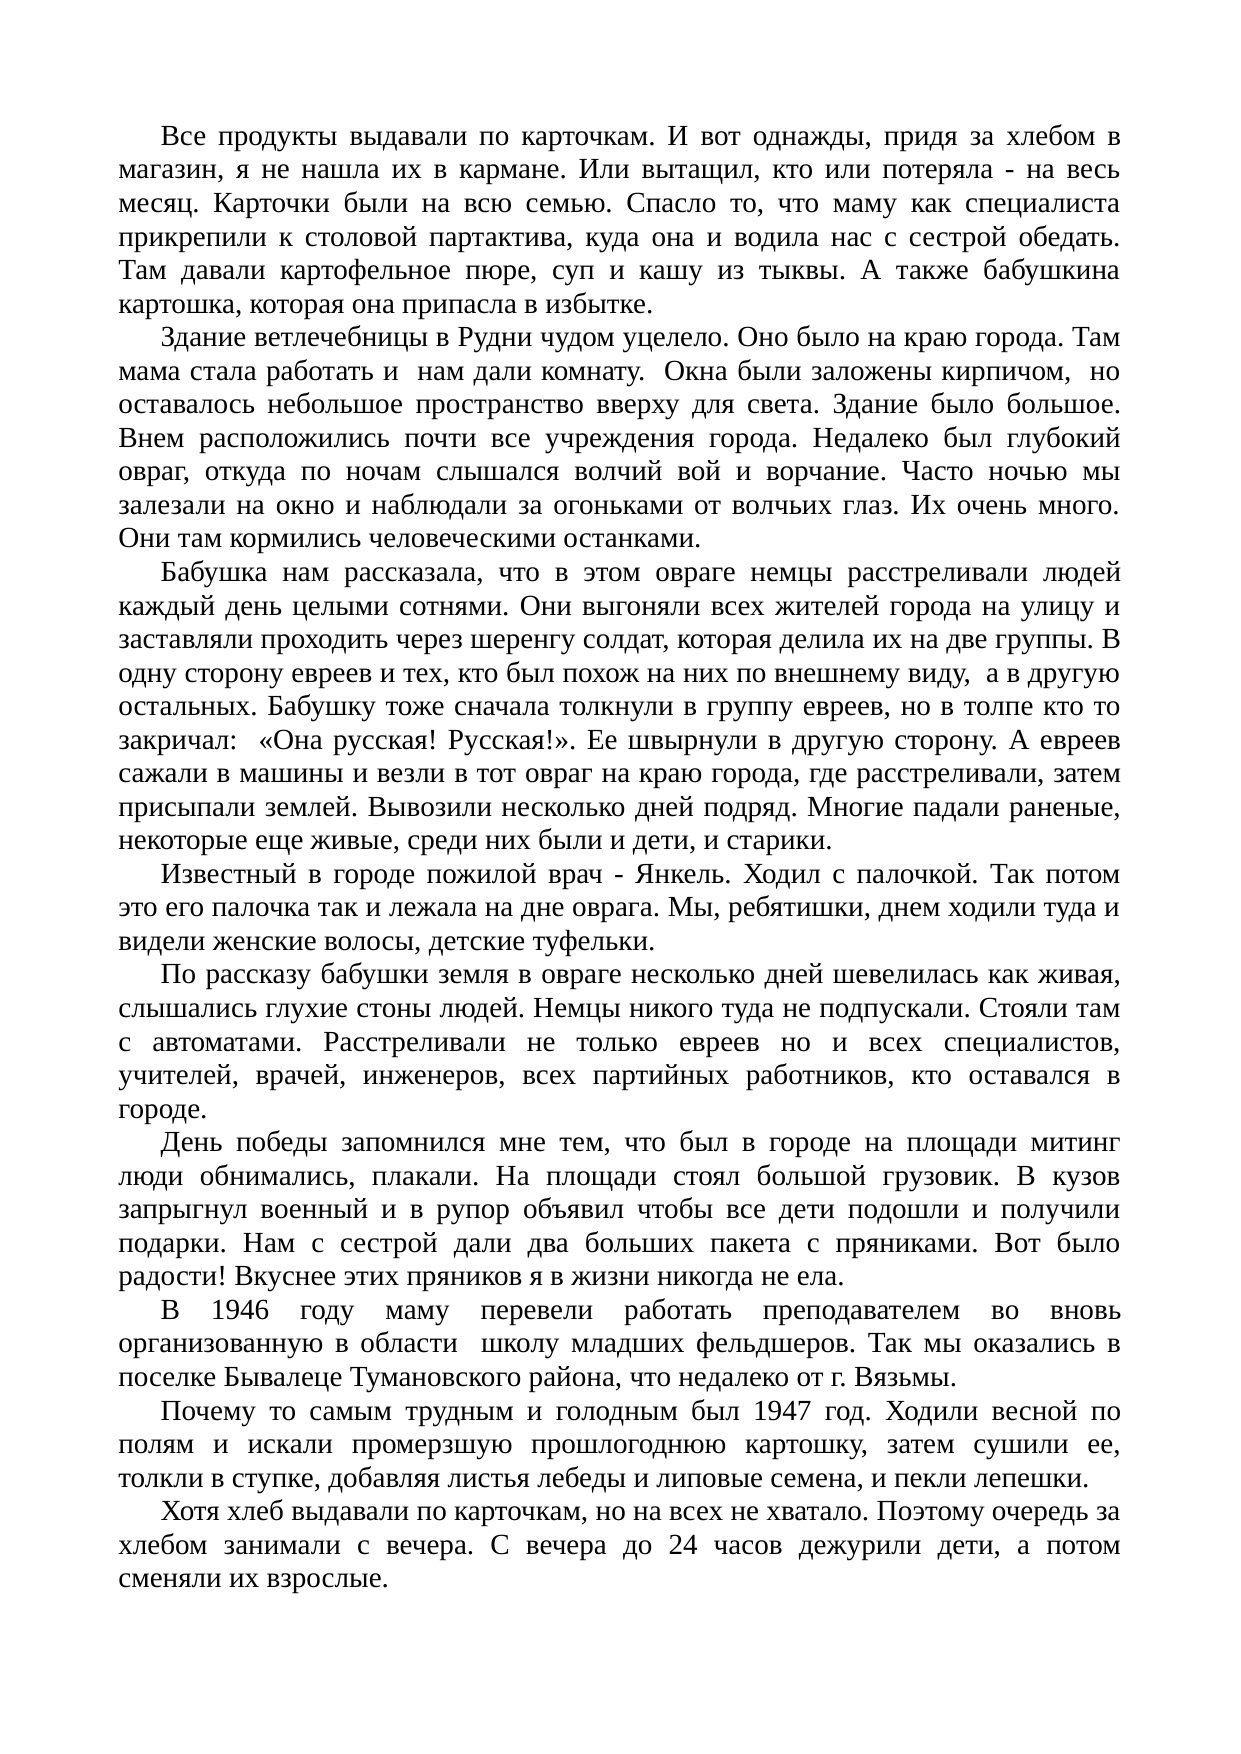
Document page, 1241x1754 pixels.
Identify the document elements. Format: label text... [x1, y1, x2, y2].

text Почему то самым трудным и голодным был 1947 год. Ходили весной по полям и искали промерзшую прошлогоднюю картошку, затем сушили ее, толкли в ступке, добавляя листья лебеды и липовые семена, и пекли лепешки. [118, 1393, 1122, 1493]
text Все продукты выдавали по карточкам. И вот однажды, придя за хлебом в магазин, я не нашла их в кармане. Или вытащил, кто или потеряла - на весь месяц. Карточки были на всю семью. Спасло то, что маму как специалиста прикрепили к столовой партактива, куда она и водила нас с сестрой обедать. Там давали картофельное пюре, суп и кашу из тыквы. А также бабушкина картошка, которая она припасла в избытке. [118, 118, 1122, 319]
text По рассказу бабушки земля в овраге несколько дней шевелилась как живая, слышались глухие стоны людей. Немцы никого туда не подпускали. Стояли там с автоматами. Расстреливали не только евреев но и всех специалистов, учителей, врачей, инженеров, всех партийных работников, кто оставался в городе. [118, 957, 1122, 1124]
text Бабушка нам рассказала, что в этом овраге немцы расстреливали людей каждый день целыми сотнями. Они выгоняли всех жителей города на улицу и заставляли проходить через шеренгу солдат, которая делила их на две группы. В одну сторону евреев и тех, кто был похож на них по внешнему виду, а в другую остальных. Бабушку тоже сначала толкнули в группу евреев, но в толпе кто то закричал: «Она русская! Русская!». Ее швырнули в другую сторону. А евреев сажали в машины и везли в тот овраг на краю города, где расстреливали, затем присыпали землей. Вывозили несколько дней подряд. Многие падали раненые, некоторые еще живые, среди них были и дети, и старики. [118, 554, 1122, 856]
text Известный в городе пожилой врач - Янкель. Ходил с палочкой. Так потом это его палочка так и лежала на дне оврага. Мы, ребятишки, днем ходили туда и видели женские волосы, детские туфельки. [118, 856, 1122, 957]
text День победы запомнился мне тем, что был в городе на площади митинг люди обнимались, плакали. На площади стоял большой грузовик. В кузов запрыгнул военный и в рупор объявил чтобы все дети подошли и получили подарки. Нам с сестрой дали два больших пакета с пряниками. Вот было радости! Вкуснее этих пряников я в жизни никогда не ела. [118, 1124, 1122, 1292]
text Хотя хлеб выдавали по карточкам, но на всех не хватало. Поэтому очередь за хлебом занимали с вечера. С вечера до 24 часов дежурили дети, а потом сменяли их взрослые. [118, 1493, 1122, 1594]
text В 1946 году маму перевели работать преподавателем во вновь организованную в области школу младших фельдшеров. Так мы оказались в поселке Бывалеце Тумановского района, что недалеко от г. Вязьмы. [118, 1292, 1122, 1393]
text Здание ветлечебницы в Рудни чудом уцелело. Оно было на краю города. Там мама стала работать и нам дали комнату. Окна были заложены кирпичом, но оставалось небольшое пространство вверху для света. Здание было большое. Внем расположились почти все учреждения города. Недалеко был глубокий овраг, откуда по ночам слышался волчий вой и ворчание. Часто ночью мы залезали на окно и наблюдали за огоньками от волчьих глаз. Их очень много. Они там кормились человеческими останками. [118, 319, 1122, 554]
